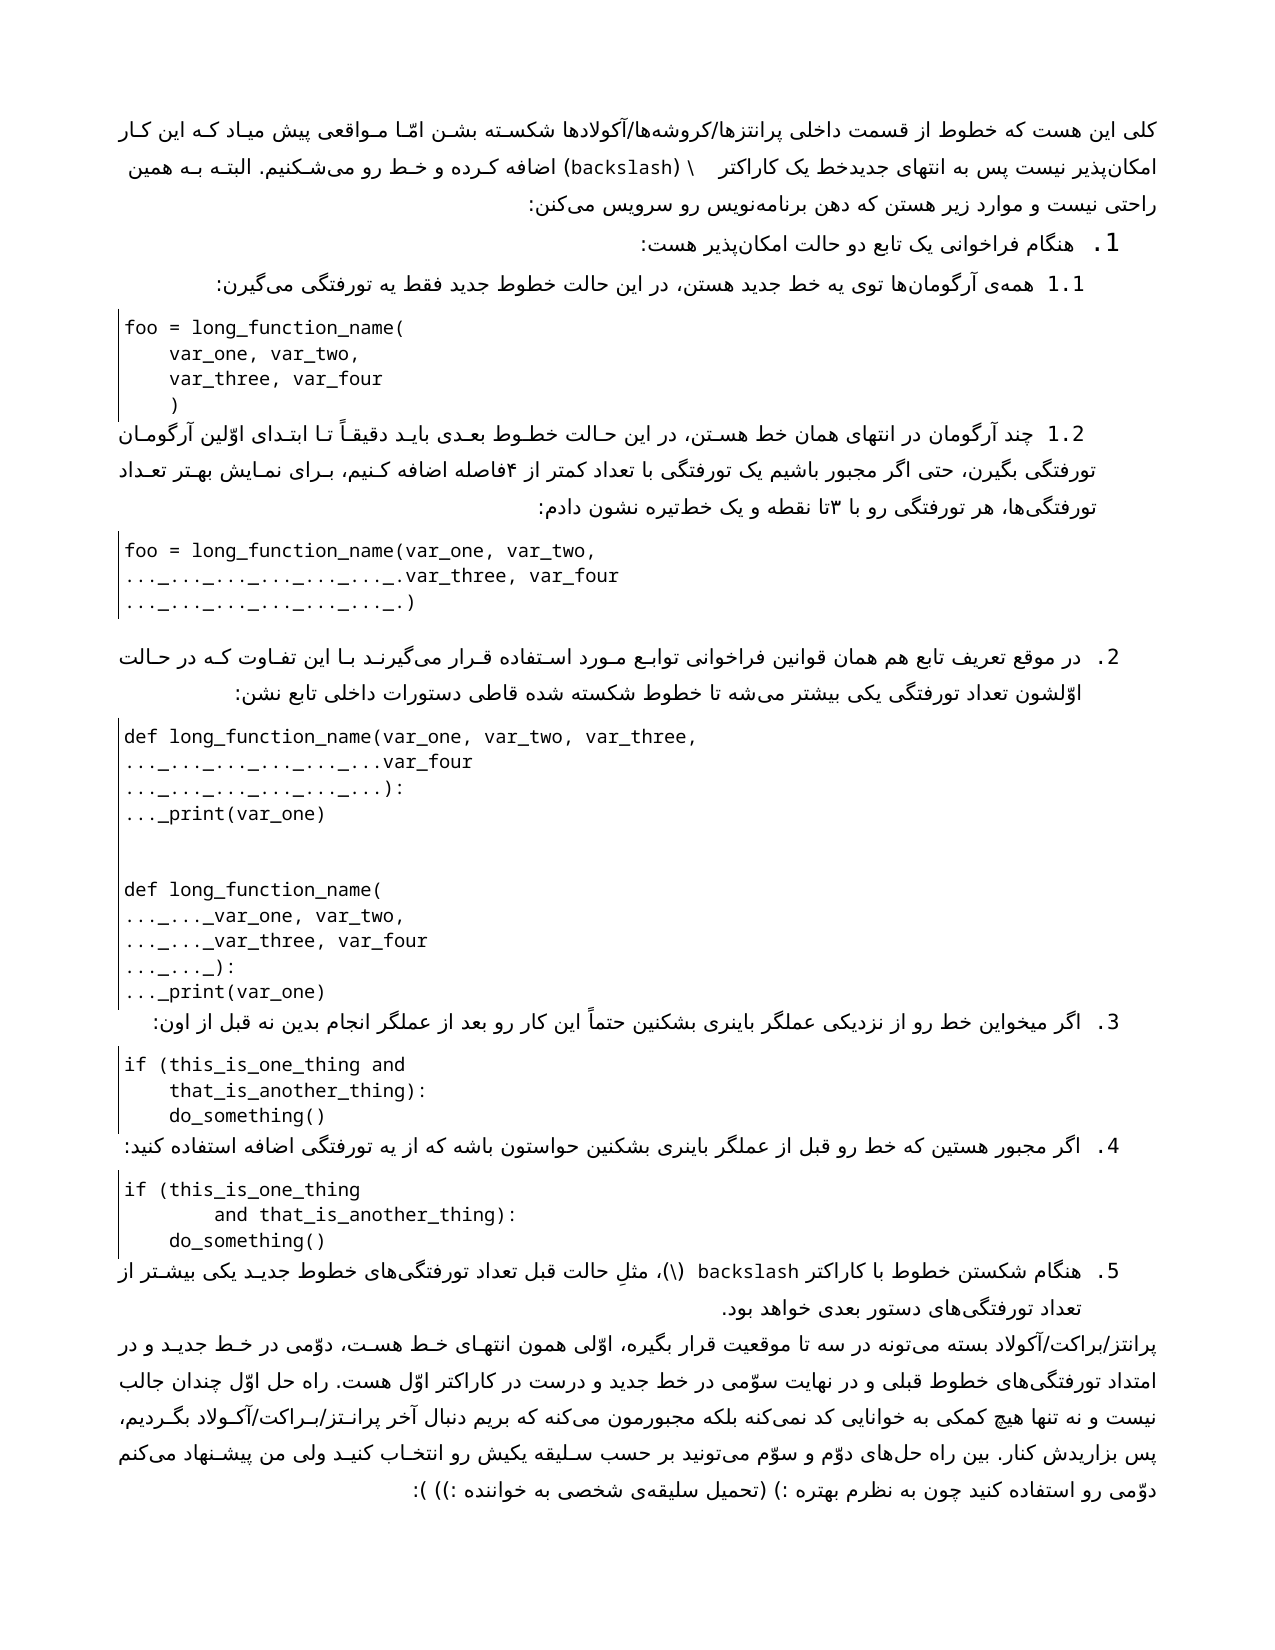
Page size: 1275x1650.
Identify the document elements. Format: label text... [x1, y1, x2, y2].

table_header foo = long_function_name(var_one, var_two, ..._..._..._..._..._..._.var_three, var_four ..._..._..._..._..._..._.) [119, 531, 1157, 619]
list اگر مجبور هستین که خط رو قبل از عملگر باینری بشکنین حواستون باشه که از یه تورفتگی اضافه استفاده کنید: [118, 1134, 1119, 1158]
list در موقع تعریف تابع هم همان قوانین فراخوانی توابع مورد استفاده قرار می‌گیرند با این تفاوت که در حالت اوّلشون تعداد تورفتگی یکی بیشتر می‌شه تا خطوط شکسته شده قاطی دستورات داخلی تابع نشن: [118, 645, 1119, 705]
list هنگام فراخوانی یک تابع دو حالت امکان‌پذیر هست: [118, 228, 1120, 258]
table_header if (this_is_one_thing and that_is_another_thing): do_something() [119, 1046, 1157, 1134]
table_header foo = long_function_name( var_one, var_two, var_three, var_four ) [119, 309, 1157, 422]
text پرانتز/براکت/آکولاد بسته می‌تونه در سه تا موقعیت قرار بگیره، اوّلی همون انتهای خط هست،‌ دوّمی در خط جدید و در امتداد تورفتگی‌های خطوط قبلی و در نهایت سوّمی در خط جدید و درست در کاراکتر اوّل هست. راه حل اوّل چندان جالب نیست و نه تنها هیچ کمکی به خوانایی کد نمی‌کنه بلکه مجبورمون می‌کنه که بریم دنبال آخر پرانتز/براکت/آکولاد بگردیم، پس بزاریدش کنار. بین راه حل‌های دوّم و سوّم می‌تونید بر حسب سلیقه یکیش رو انتخاب کنید ولی من پیشنهاد می‌کنم دوّمی رو استفاده کنید چون به نظرم بهتره :) (تحمیل سلیقه‌ی شخصی به خواننده :)) ): [118, 1332, 1157, 1502]
list هنگام شکستن خطوط با کاراکتر backslash (\)، مثلِ حالت قبل تعداد تورفتگی‌های خطوط جدید یکی بیشتر از تعداد تورفتگی‌های دستور بعدی خواهد بود. [118, 1258, 1119, 1320]
list اگر میخواین خط رو از نزدیکی عملگر باینری بشکنین حتماً این کار رو بعد از عملگر انجام بدین نه قبل از اون: [118, 1010, 1119, 1034]
list چند آرگومان در انتهای همان خط هستن، در این حالت خطوط بعدی باید دقیقاً تا ابتدای اوّلین آرگومان تورفتگی بگیرن، حتی اگر مجبور باشیم یک تورفتگی با تعداد کمتر از ۴فاصله اضافه کنیم، برای نمایش بهتر تعداد تورفتگی‌ها، هر تورفتگی رو با ۳تا نقطه و یک خط‌تیره نشون دادم: [118, 422, 1097, 519]
table_header if (this_is_one_thing and that_is_another_thing): do_something() [119, 1170, 1157, 1258]
list همه‌ی آرگومان‌ها توی یه خط جدید هستن،‌ در این حالت خطوط جدید فقط یه تورفتگی می‌گیرن: [118, 272, 1097, 296]
table_header def long_function_name(var_one, var_two, var_three, ..._..._..._..._..._...var_four ..._..._..._..._..._...): ..._print(var_one) def long_function_name( ..._..._var_one, var_two, ..._..._var_three, var_four ..._..._): ..._print(var_one) [119, 718, 1157, 1010]
text حداکثر طول هر خط (حداکثر تعداد کاراکتر‌های موجود در هر خط) برابر ۷۹ است، بنا به دلایلی از جمله گویا عرض استاندارد کاغذ A4 هشتاد کاراکتر هست و گویا از قدیم‌الیام هم خروجی ترمینال هم ‫۸۰ کاراکتر بوده (منبع: https://twitter.com/VahidMaani/status/540191064230232064).ولی قطعاً دستوراتی هستن که طولشون ۸۰ کاراکتر که سهله از ۲۰۰ کاراکتر هم بیشترن، برای نوشتن این‌ها مجبوریم دستور رو به چند خط بشکنیم، قاعده‌ی کلی این هست که خطوط از قسمت داخلی پرانتز‌ها/کروشه‌ها/آکولاد‌ها شکسته بشن امّا مواقعی پیش‌ میاد که این کار امکان‌پذیر نیست پس به انتهای جدیدخط یک کاراکتر \ (backslash) اضافه کرده و خط رو می‌شکنیم. البته به همین راحتی نیست و موارد زیر هستن که دهن برنامه‌نویس رو سرویس می‌کنن: [118, 118, 1157, 216]
